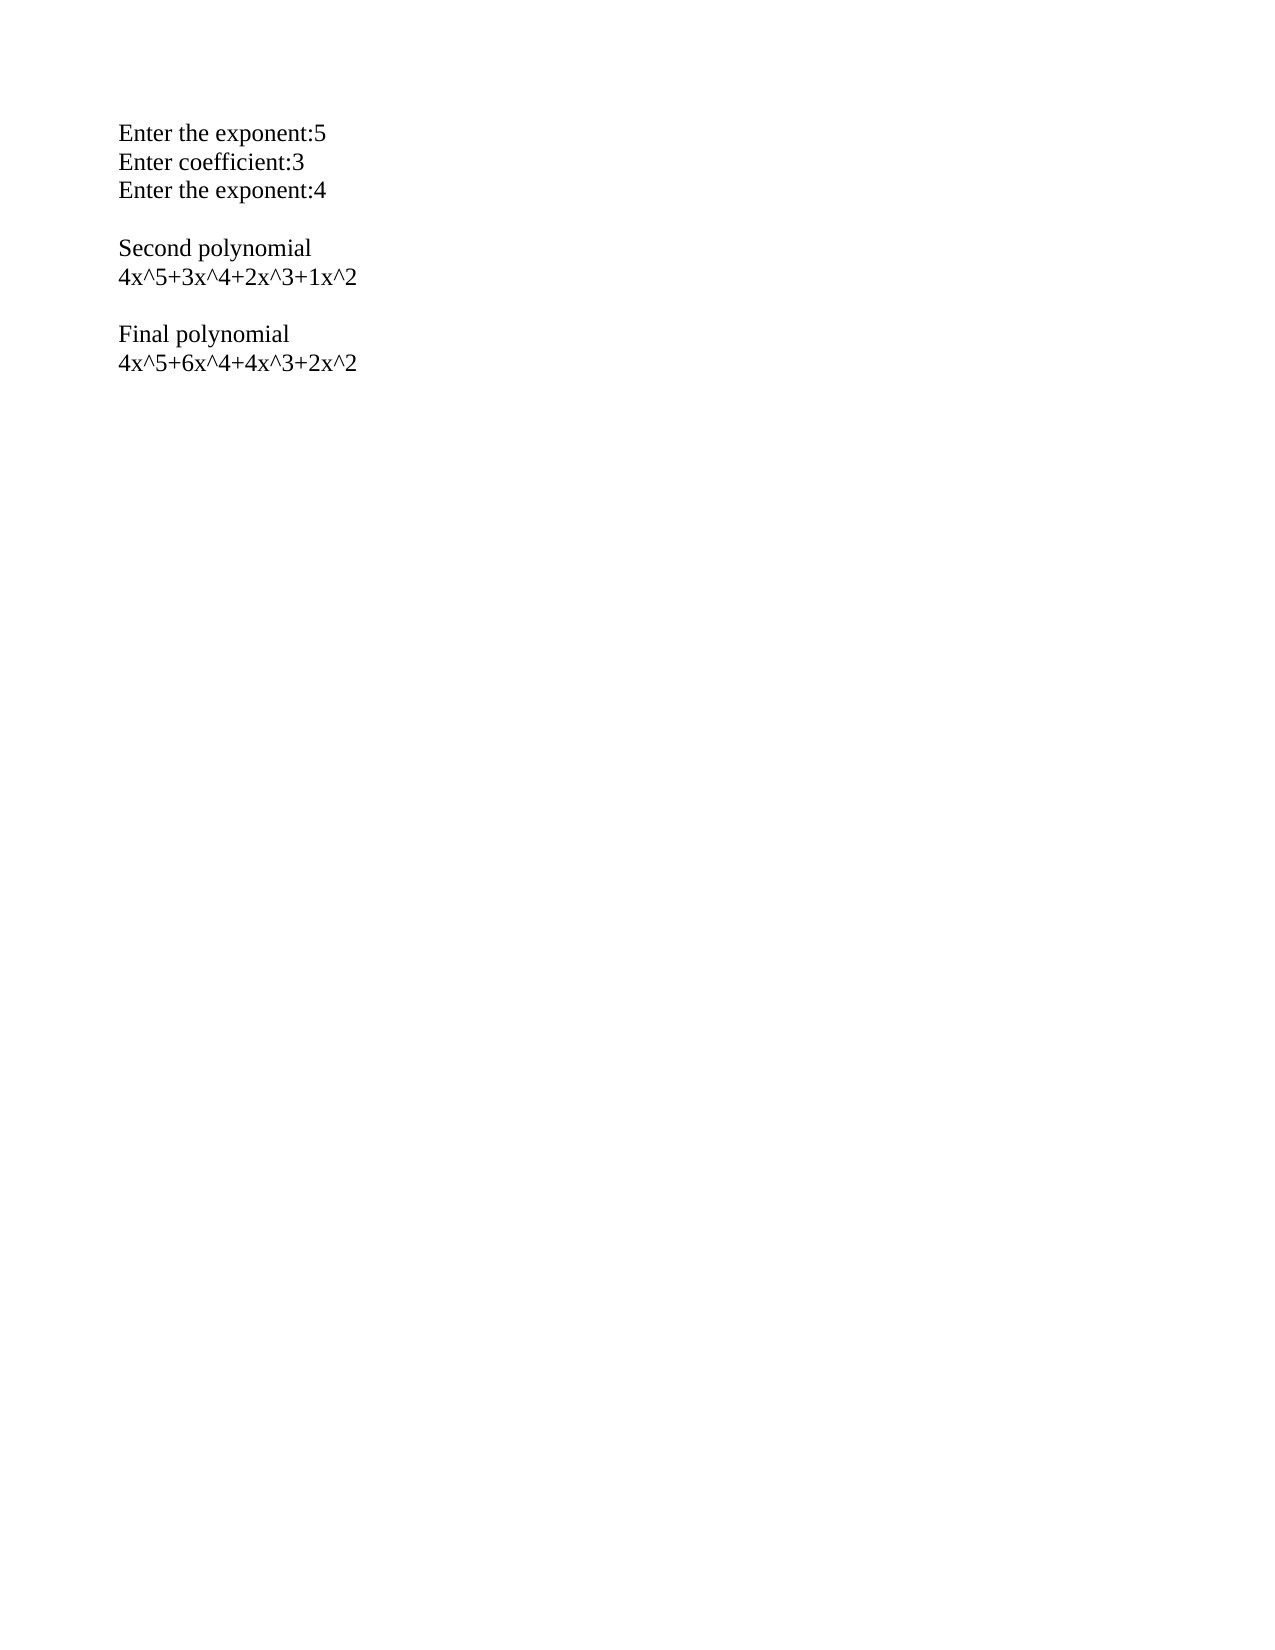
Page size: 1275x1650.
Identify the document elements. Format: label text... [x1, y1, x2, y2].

text Second polynomial [118, 233, 1157, 262]
text 4x^5+6x^4+4x^3+2x^2 [118, 348, 1157, 377]
text 4x^5+3x^4+2x^3+1x^2 [118, 262, 1157, 291]
text Final polynomial [118, 319, 1157, 348]
text Enter the exponent:5 [118, 118, 1157, 147]
text Enter coefficient:3 [118, 147, 1157, 176]
text Enter the exponent:4 [118, 176, 1157, 204]
